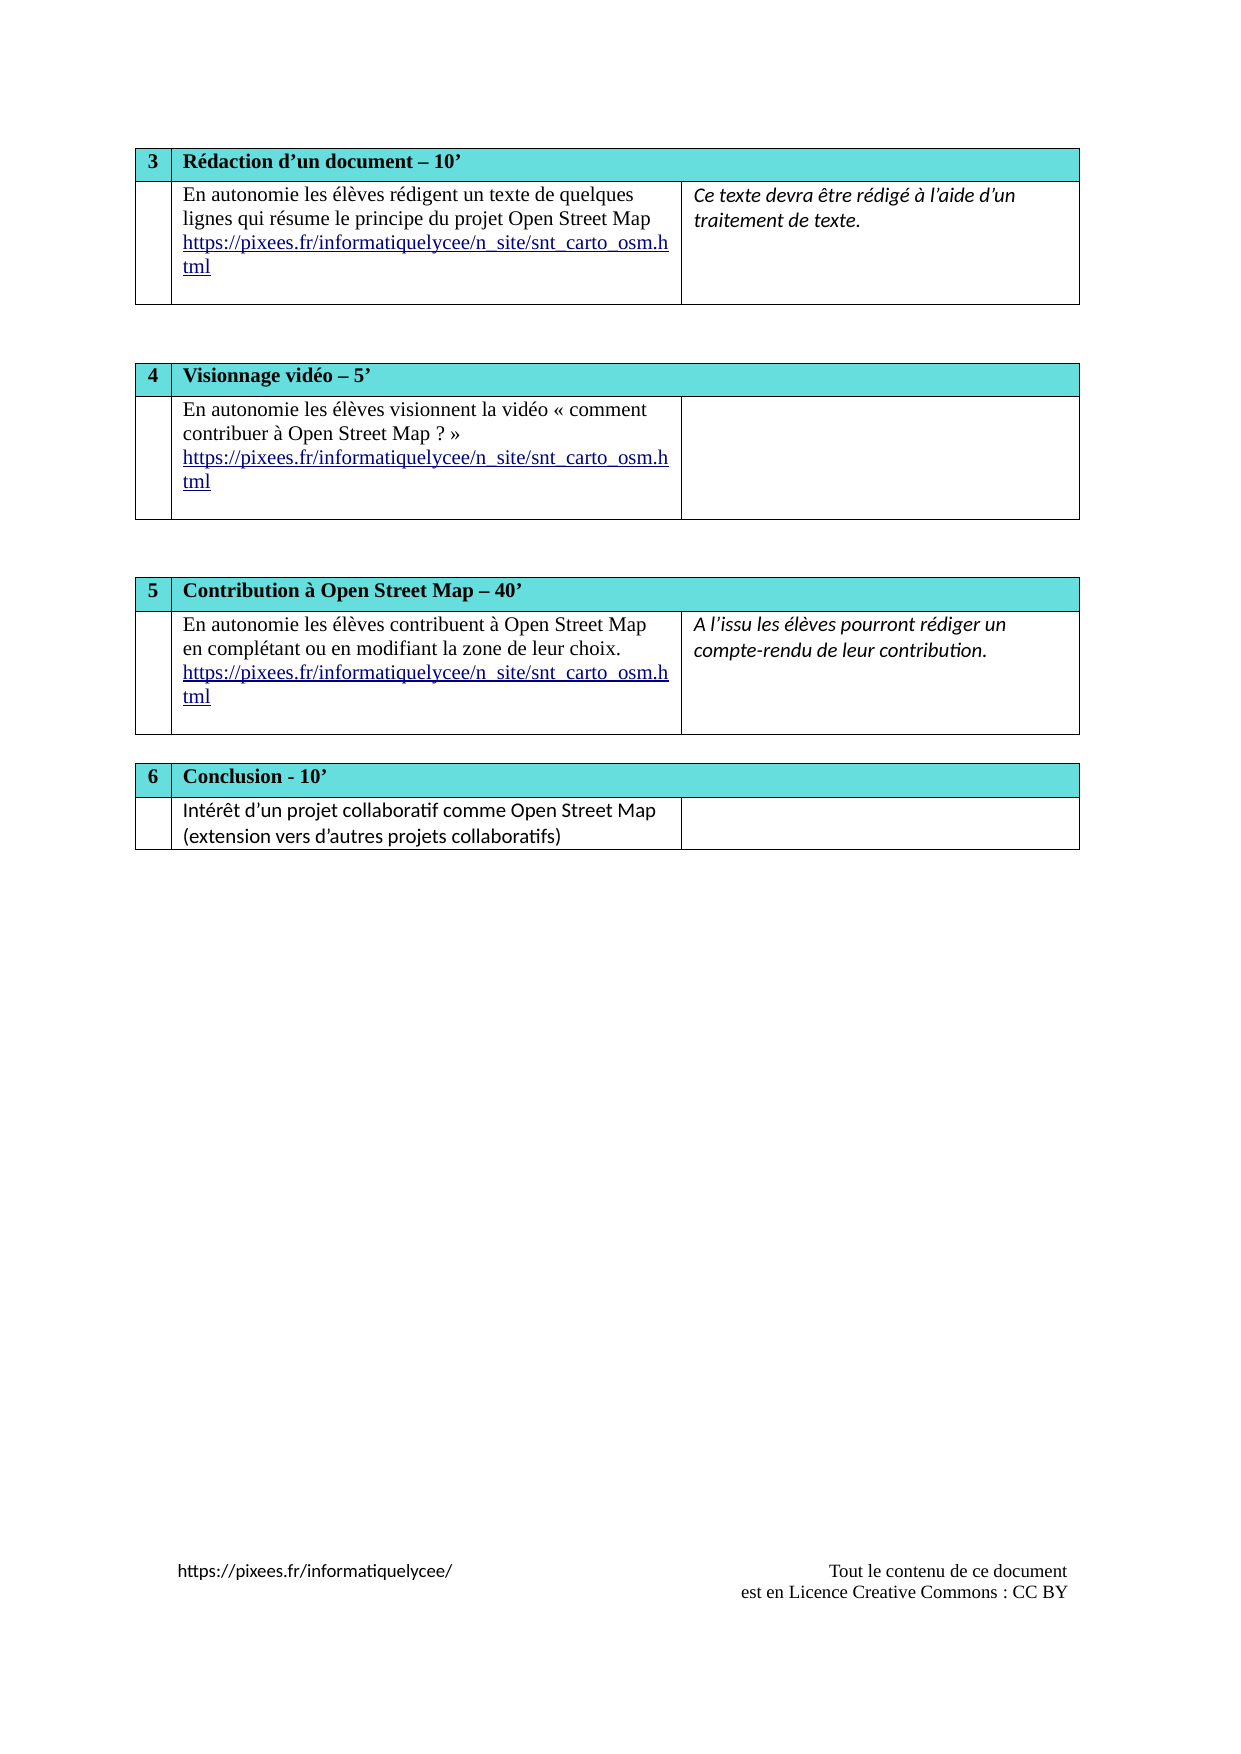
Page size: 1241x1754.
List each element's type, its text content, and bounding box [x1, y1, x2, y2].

table_cell [136, 798, 171, 848]
table_header 5 [136, 578, 171, 611]
table_header Rédaction d’un document – 10’ [172, 149, 1079, 181]
table_cell [136, 182, 171, 304]
table_header 3 [136, 149, 171, 181]
table_cell [136, 612, 171, 733]
table_cell Ce texte devra être rédigé à l’aide d’un traitement de texte. [682, 182, 1079, 304]
table_cell Intérêt d’un projet collaboratif comme Open Street Map (extension vers d’autres projets collaboratifs) [172, 798, 681, 848]
table_cell En autonomie les élèves visionnent la vidéo « comment contribuer à Open Street Map ? » https://pixees.fr/informatiquelycee/n_site/snt_carto_osm.html [172, 397, 681, 519]
table_header 4 [136, 364, 171, 396]
table_cell [136, 397, 171, 519]
table_cell A l’issu les élèves pourront rédiger un compte-rendu de leur contribution. [682, 612, 1079, 733]
table_cell En autonomie les élèves contribuent à Open Street Map en complétant ou en modifiant la zone de leur choix. https://pixees.fr/informatiquelycee/n_site/snt_carto_osm.html [172, 612, 681, 733]
table_header Contribution à Open Street Map – 40’ [172, 578, 1079, 611]
table_cell [682, 798, 1079, 848]
table_header Conclusion - 10’ [172, 764, 1079, 797]
table_cell [682, 397, 1079, 519]
table_header 6 [136, 764, 171, 797]
table_cell En autonomie les élèves rédigent un texte de quelques lignes qui résume le principe du projet Open Street Map https://pixees.fr/informatiquelycee/n_site/snt_carto_osm.html [172, 182, 681, 304]
table_header Visionnage vidéo – 5’ [172, 364, 1079, 396]
